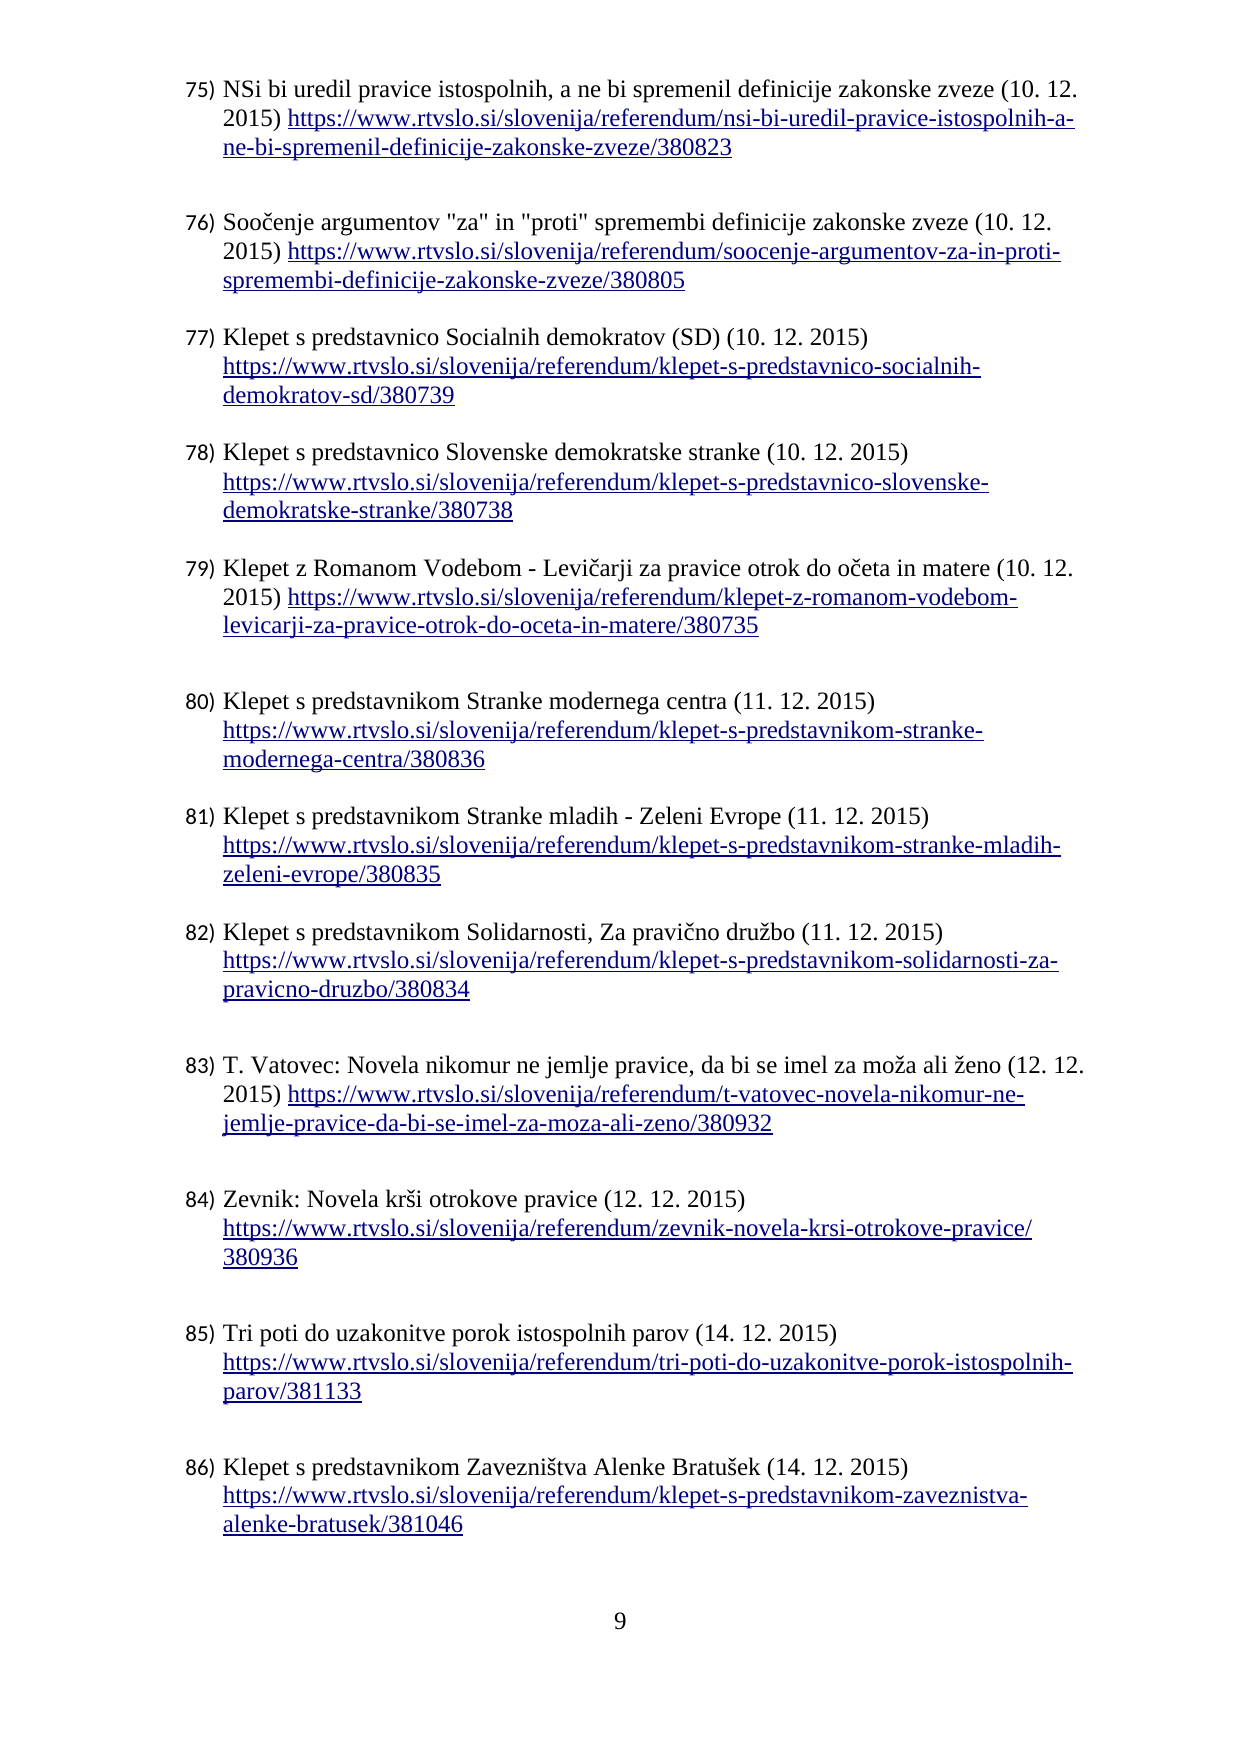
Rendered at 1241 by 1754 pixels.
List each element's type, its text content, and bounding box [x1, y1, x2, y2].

list Klepet s predstavnikom Stranke modernega centra (11. 12. 2015) https://www.rtvslo.si/slovenija/referendum/klepet-s-predstavnikom-stranke-modernega-centra/380836 [185, 686, 1093, 772]
list Klepet s predstavnico Socialnih demokratov (SD) (10. 12. 2015) https://www.rtvslo.si/slovenija/referendum/klepet-s-predstavnico-socialnih-demokratov-sd/380739 [185, 322, 1093, 409]
list Klepet s predstavnikom Stranke mladih - Zeleni Evrope (11. 12. 2015) https://www.rtvslo.si/slovenija/referendum/klepet-s-predstavnikom-stranke-mladih-zeleni-evrope/380835 [185, 801, 1093, 888]
list Klepet s predstavnikom Zavezništva Alenke Bratušek (14. 12. 2015) https://www.rtvslo.si/slovenija/referendum/klepet-s-predstavnikom-zaveznistva-alenke-bratusek/381046 [185, 1452, 1093, 1538]
list Tri poti do uzakonitve porok istospolnih parov (14. 12. 2015) https://www.rtvslo.si/slovenija/referendum/tri-poti-do-uzakonitve-porok-istospolnih-parov/381133 [185, 1318, 1093, 1405]
list Klepet s predstavnico Slovenske demokratske stranke (10. 12. 2015) https://www.rtvslo.si/slovenija/referendum/klepet-s-predstavnico-slovenske-demokratske-stranke/380738 [185, 437, 1093, 524]
list NSi bi uredil pravice istospolnih, a ne bi spremenil definicije zakonske zveze (10. 12. 2015) https://www.rtvslo.si/slovenija/referendum/nsi-bi-uredil-pravice-istospolnih-a-ne-bi-spremenil-definicije-zakonske-zveze/380823 [185, 74, 1093, 160]
list Klepet s predstavnikom Solidarnosti, Za pravično družbo (11. 12. 2015) https://www.rtvslo.si/slovenija/referendum/klepet-s-predstavnikom-solidarnosti-za-pravicno-druzbo/380834 [185, 917, 1093, 1003]
list Soočenje argumentov "za" in "proti" spremembi definicije zakonske zveze (10. 12. 2015) https://www.rtvslo.si/slovenija/referendum/soocenje-argumentov-za-in-proti-spremembi-definicije-zakonske-zveze/380805 [185, 207, 1093, 293]
list Klepet z Romanom Vodebom - Levičarji za pravice otrok do očeta in matere (10. 12. 2015) https://www.rtvslo.si/slovenija/referendum/klepet-z-romanom-vodebom-levicarji-za-pravice-otrok-do-oceta-in-matere/380735 [185, 553, 1093, 639]
list Zevnik: Novela krši otrokove pravice (12. 12. 2015) https://www.rtvslo.si/slovenija/referendum/zevnik-novela-krsi-otrokove-pravice/380936 [185, 1184, 1093, 1271]
list T. Vatovec: Novela nikomur ne jemlje pravice, da bi se imel za moža ali ženo (12. 12. 2015) https://www.rtvslo.si/slovenija/referendum/t-vatovec-novela-nikomur-ne-jemlje-pravice-da-bi-se-imel-za-moza-ali-zeno/380932 [185, 1051, 1093, 1137]
